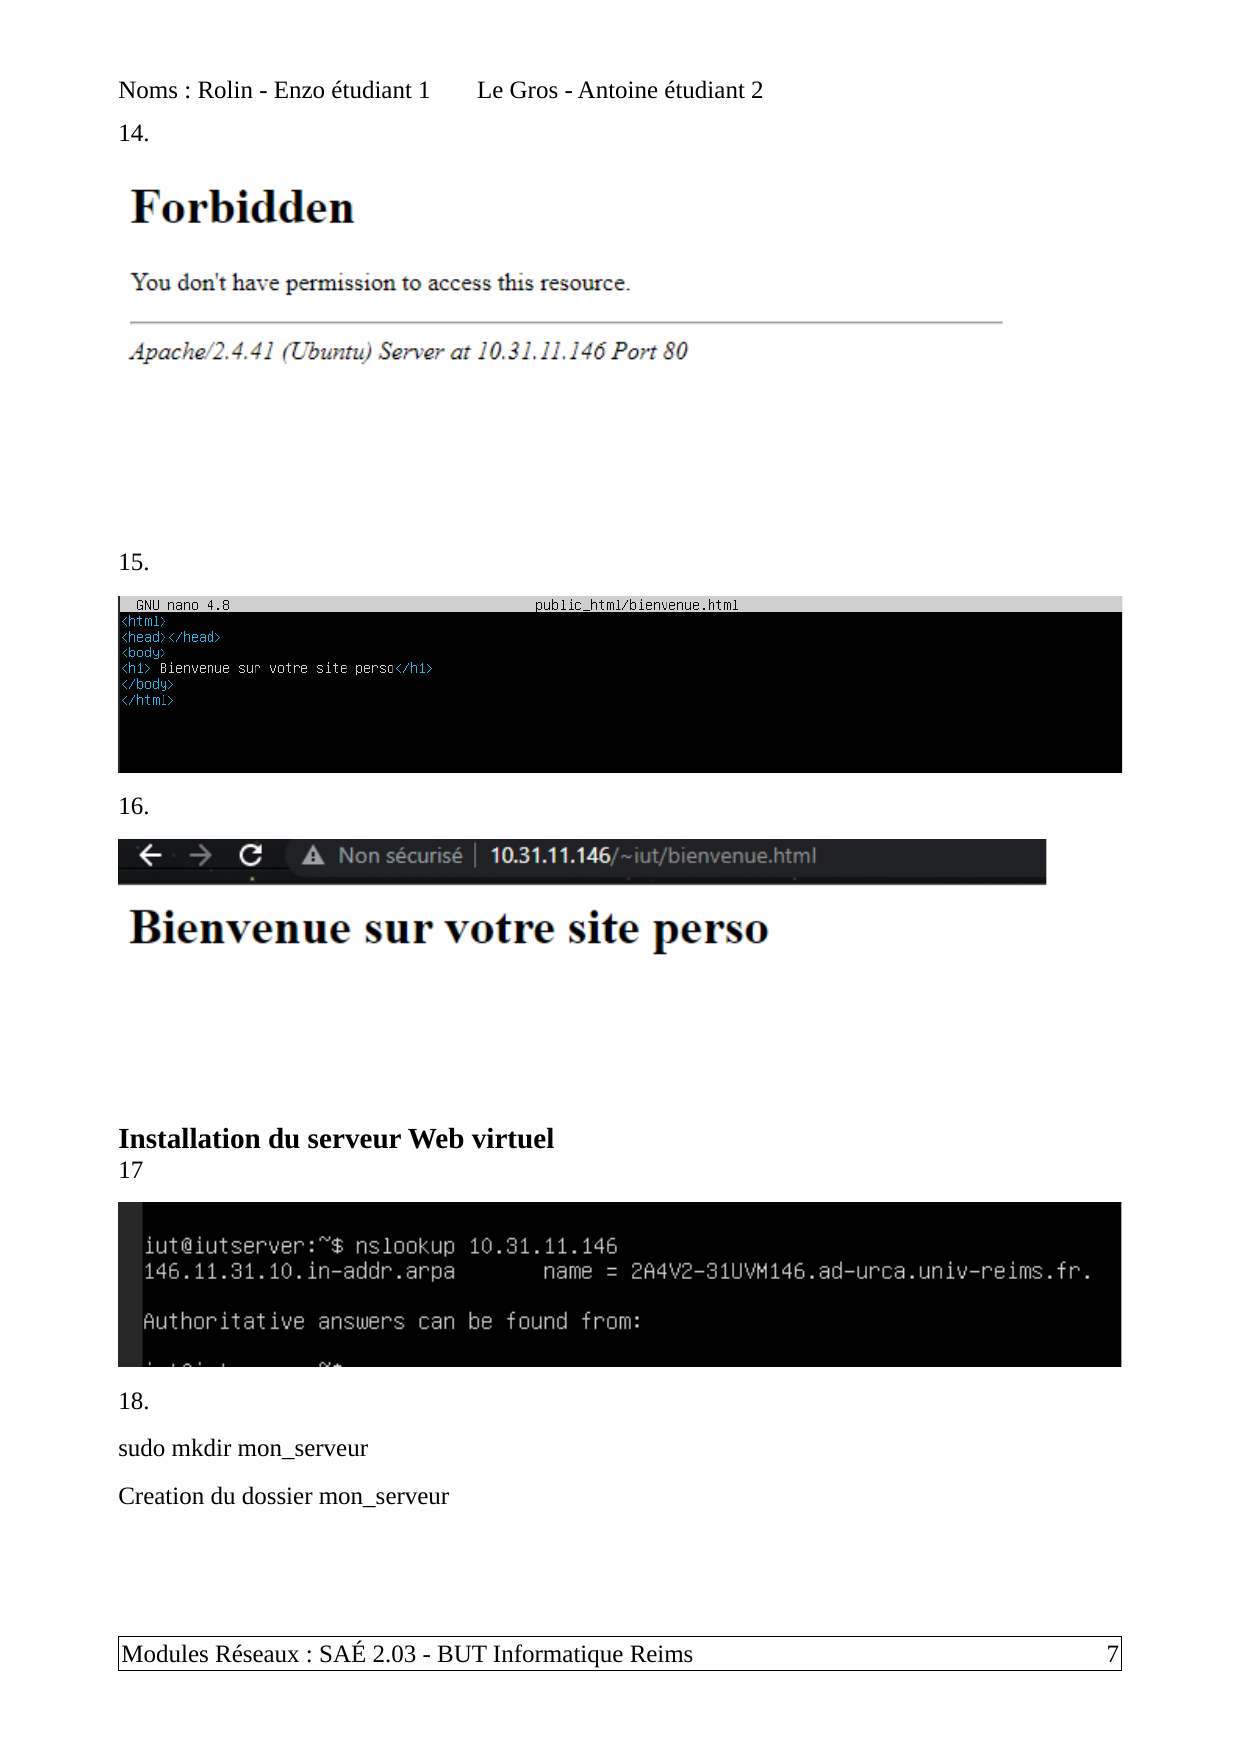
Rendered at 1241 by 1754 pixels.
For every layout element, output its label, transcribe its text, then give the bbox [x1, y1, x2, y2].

text Creation du dossier mon_serveur [118, 1481, 1122, 1510]
text 14. [118, 118, 1122, 147]
text sudo mkdir mon_serveur [118, 1433, 1122, 1462]
subtitle Installation du serveur Web virtuel [118, 1122, 1122, 1155]
text 18. [118, 1386, 1122, 1414]
text 15. [118, 547, 1122, 576]
text 16. [118, 791, 1122, 820]
text 17 [118, 1155, 1122, 1184]
